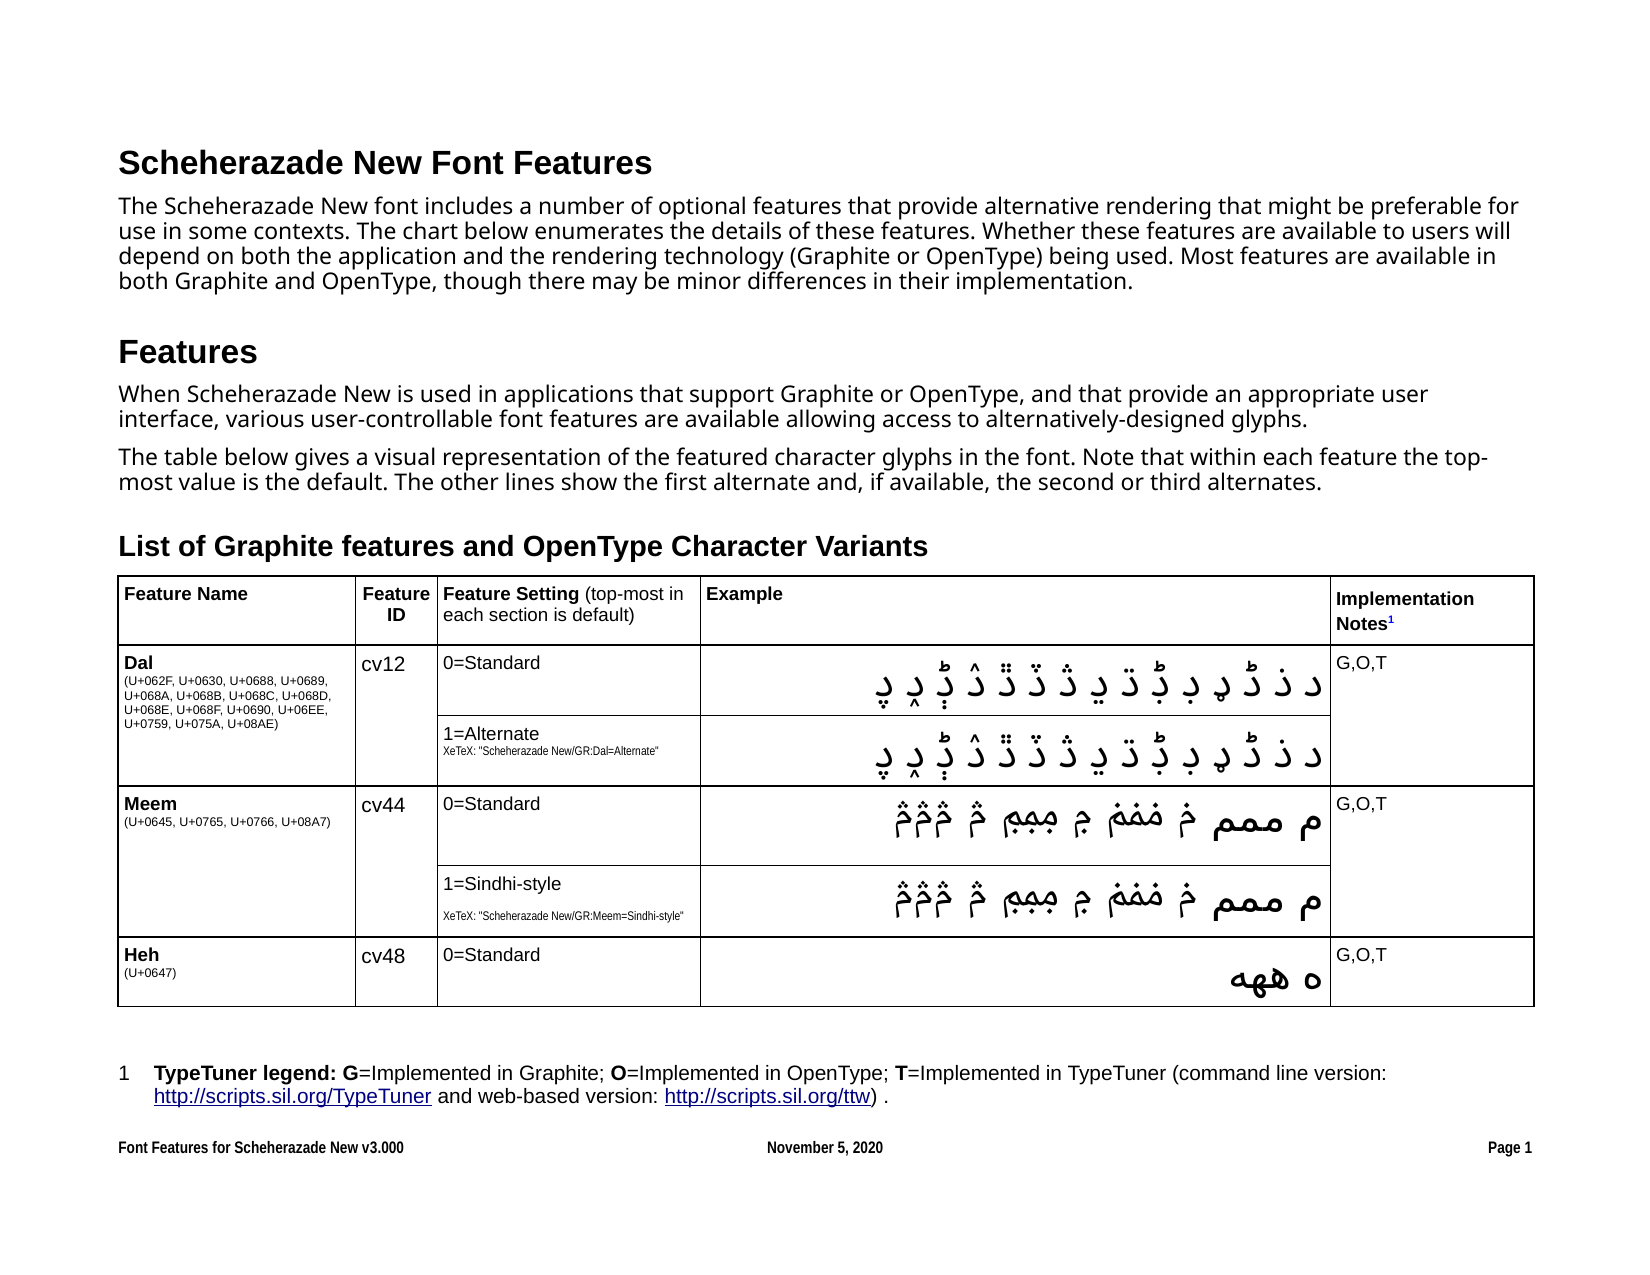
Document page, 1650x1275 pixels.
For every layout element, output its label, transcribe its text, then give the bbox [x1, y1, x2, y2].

table_cell ه ههه [701, 938, 1330, 1006]
table_cell cv48 [356, 938, 437, 1006]
table_header Feature Name [119, 577, 355, 644]
table_header Feature ID [356, 577, 437, 644]
text The table below gives a visual representation of the featured character glyphs in the font. Note that within each feature the top-most value is the default. The other lines show the first alternate and, if available, the second or third alternates. [118, 445, 1532, 495]
table_cell cv12 [356, 646, 437, 785]
subtitle List of Graphite features and OpenType Character Variants [118, 529, 1532, 562]
table_cell 0=Standard [438, 787, 700, 865]
table_cell م ممم ݥ ݥݥݥ ݦ ݦݦݦ ࢧ ࢧࢧࢧ [701, 787, 1330, 865]
table_cell Heh (U+0647) [119, 938, 355, 1006]
table_cell G,O,T [1331, 646, 1533, 785]
table_cell Dal (U+062F, U+0630, U+0688, U+0689, U+068A, U+068B, U+068C, U+068D, U+068E, U+068F, U+0690, U+06EE, U+0759, U+075A, U+08AE) [119, 646, 355, 785]
table_header Feature Setting (top-most in each section is default) [438, 577, 700, 644]
subtitle Scheherazade New Font Features [118, 143, 1532, 182]
table_cell 1=Alternate XeTeX: "Scheherazade New/GR:Dal=Alternate" [438, 716, 700, 785]
table_cell 0=Standard [438, 646, 700, 715]
table_cell د ذ ڈ ډ ڊ ڋ ڌ ڍ ڎ ڏ ڐ ۮ ݙ ݚ ࢮ [701, 716, 1330, 785]
table_cell 1=Sindhi-style XeTeX: "Scheherazade New/GR:Meem=Sindhi-style" [438, 866, 700, 936]
table_cell G,O,T [1331, 938, 1533, 1006]
table_header Implementation Notes [1331, 577, 1533, 644]
table_cell م ممم ݥ ݥݥݥ ݦ ݦݦݦ ࢧ ࢧࢧࢧ [701, 866, 1330, 936]
text The Scheherazade New font includes a number of optional features that provide alternative rendering that might be preferable for use in some contexts. The chart below enumerates the details of these features. Whether these features are available to users will depend on both the application and the rendering technology (Graphite or OpenType) being used. Most features are available in both Graphite and OpenType, though there may be minor differences in their implementation. [118, 194, 1532, 294]
subtitle Features [118, 332, 1532, 370]
text When Scheherazade New is used in applications that support Graphite or OpenType, and that provide an appropriate user interface, various user-controllable font features are available allowing access to alternatively-designed glyphs. [118, 383, 1532, 433]
table_cell G,O,T [1331, 787, 1533, 936]
table_cell Meem (U+0645, U+0765, U+0766, U+08A7) [119, 787, 355, 936]
table_cell cv44 [356, 787, 437, 936]
table_header Example [701, 577, 1330, 644]
table_cell د ذ ڈ ډ ڊ ڋ ڌ ڍ ڎ ڏ ڐ ۮ ݙ ݚ ࢮ [701, 646, 1330, 715]
table_cell 0=Standard [438, 938, 700, 1006]
